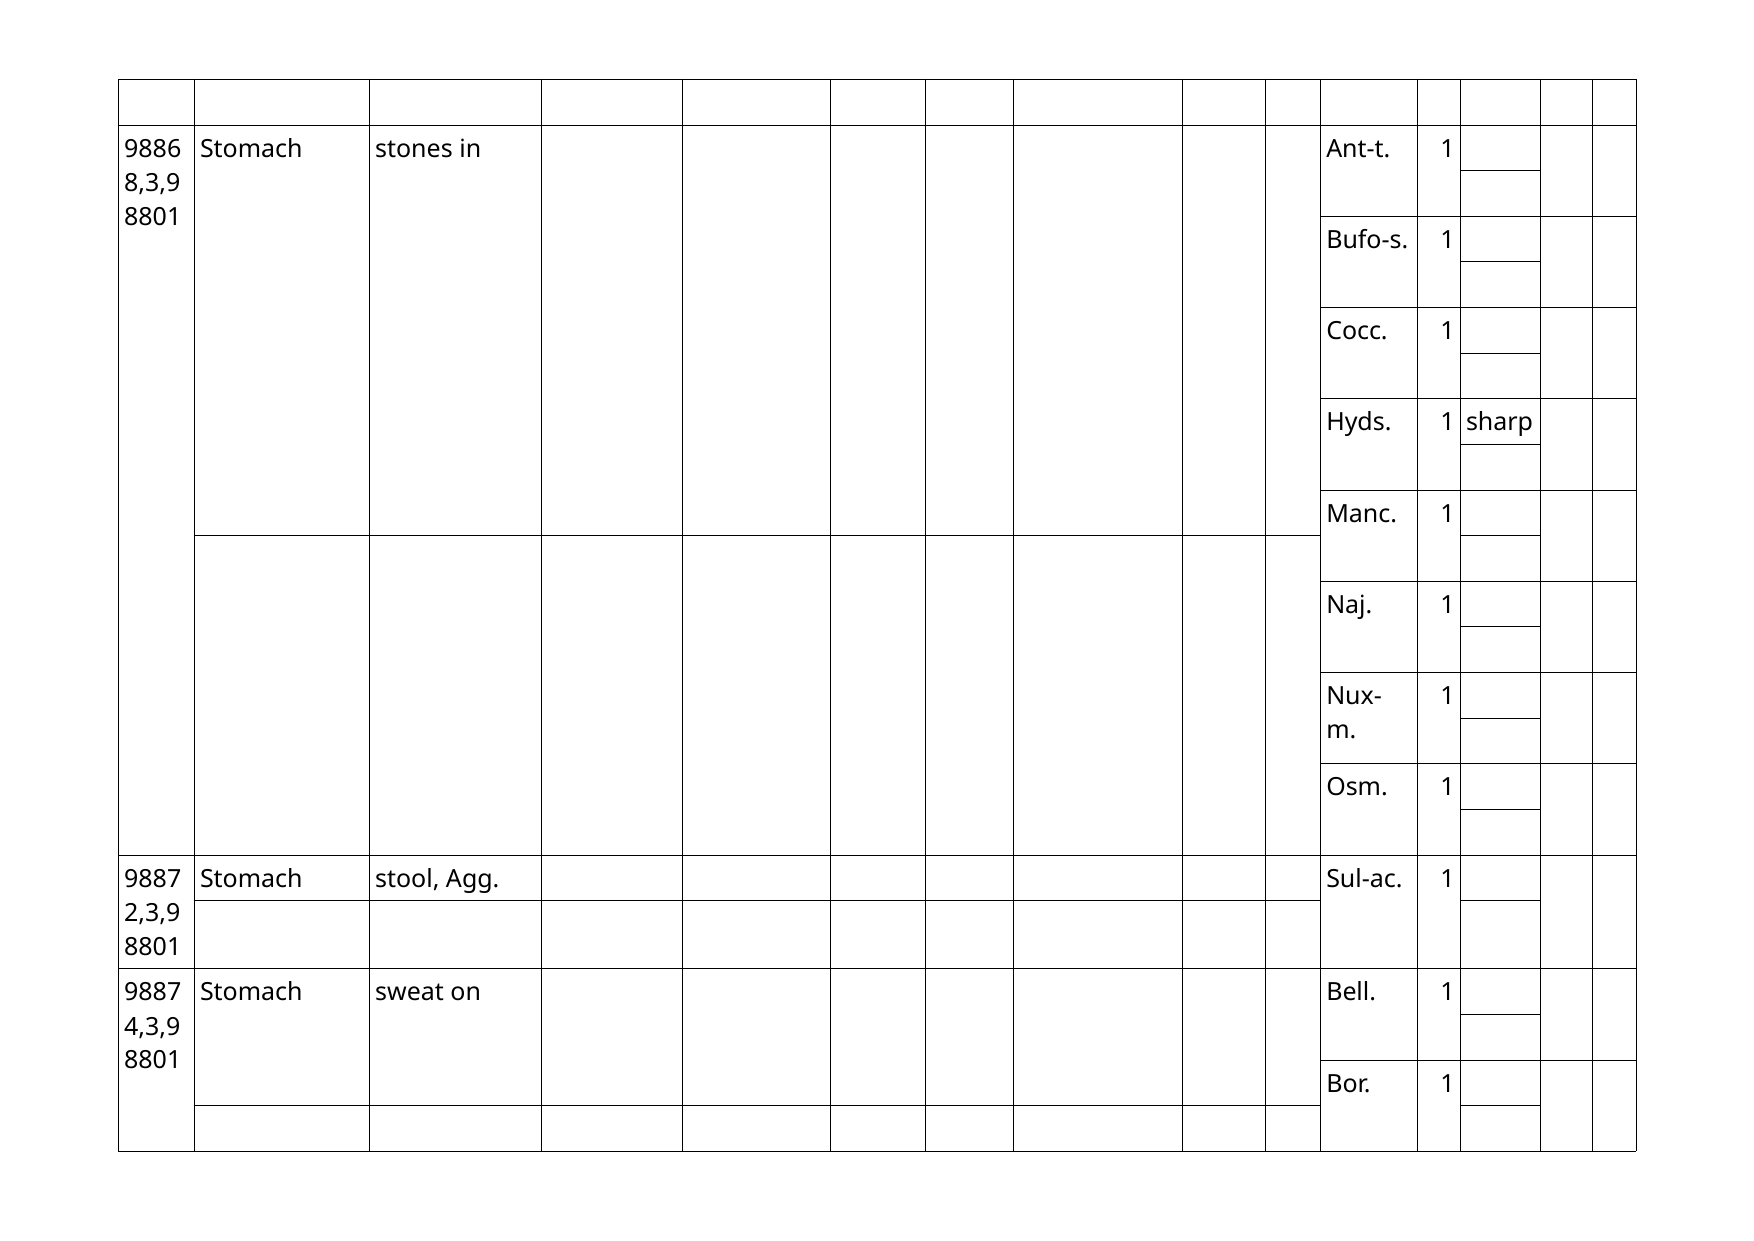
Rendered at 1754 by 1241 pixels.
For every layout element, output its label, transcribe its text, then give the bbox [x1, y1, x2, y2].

table_cell [1593, 764, 1636, 854]
table_cell [1014, 969, 1182, 1105]
table_cell [1593, 582, 1636, 672]
table_cell [1461, 673, 1540, 718]
table_cell [1541, 399, 1592, 489]
table_cell [1183, 969, 1265, 1105]
table_cell [1461, 719, 1540, 763]
table_cell [683, 1106, 830, 1151]
table_cell Manc. [1321, 491, 1417, 581]
table_cell [1014, 536, 1182, 854]
table_cell [831, 901, 925, 968]
table_cell [831, 856, 925, 900]
table_cell [1266, 536, 1320, 854]
table_cell [683, 126, 830, 535]
table_cell [1014, 80, 1182, 124]
table_cell [542, 901, 682, 968]
table_cell [1266, 969, 1320, 1105]
table_cell [1321, 80, 1417, 124]
table_cell stool, Agg. [370, 856, 541, 900]
table_cell [1541, 1061, 1592, 1151]
table_cell [370, 1106, 541, 1151]
table_cell [195, 901, 369, 968]
table_cell [542, 536, 682, 854]
table_cell 1 [1418, 491, 1460, 581]
table_cell Stomach [195, 969, 369, 1105]
table_cell [1461, 262, 1540, 307]
table_cell [1593, 969, 1636, 1059]
table_cell [1541, 673, 1592, 763]
table_cell [1461, 80, 1540, 124]
table_cell [926, 969, 1013, 1105]
table_cell [1461, 810, 1540, 854]
table_cell 1 [1418, 126, 1460, 216]
table_cell [195, 1106, 369, 1151]
table_cell 1 [1418, 673, 1460, 763]
table_cell 1 [1418, 764, 1460, 854]
table_cell [1541, 764, 1592, 854]
table_cell [1461, 582, 1540, 626]
table_cell [542, 80, 682, 124]
table_cell [370, 80, 541, 124]
table_cell [1266, 901, 1320, 968]
table_cell [1593, 399, 1636, 489]
table_cell [195, 80, 369, 124]
table_cell [683, 901, 830, 968]
table_cell [1461, 969, 1540, 1014]
table_cell Naj. [1321, 582, 1417, 672]
table_cell [926, 901, 1013, 968]
table_cell [1183, 901, 1265, 968]
table_cell [1461, 308, 1540, 353]
table_cell [1461, 627, 1540, 672]
table_cell [831, 536, 925, 854]
table_cell [119, 80, 194, 124]
table_cell [542, 126, 682, 535]
table_cell [831, 80, 925, 124]
table_cell [926, 126, 1013, 535]
table_cell 1 [1418, 582, 1460, 672]
table_cell [1461, 171, 1540, 216]
table_cell 1 [1418, 1061, 1460, 1151]
table_cell [1461, 491, 1540, 535]
table_cell [1541, 217, 1592, 307]
table_cell 1 [1418, 969, 1460, 1059]
table_cell [831, 1106, 925, 1151]
table_cell 98868,3,98801 [119, 126, 194, 854]
table_cell [1183, 126, 1265, 535]
table_cell [1183, 856, 1265, 900]
table_cell [1541, 80, 1592, 124]
table_cell [1593, 856, 1636, 968]
table_cell [1593, 217, 1636, 307]
table_cell [542, 856, 682, 900]
table_cell stones in [370, 126, 541, 535]
table_cell Cocc. [1321, 308, 1417, 398]
table_cell [926, 80, 1013, 124]
table_cell Hyds. [1321, 399, 1417, 489]
table_cell [1461, 536, 1540, 581]
table_cell 1 [1418, 308, 1460, 398]
table_cell [683, 536, 830, 854]
table_cell [683, 856, 830, 900]
table_cell [1541, 582, 1592, 672]
table_cell sharp [1461, 399, 1540, 444]
table_cell [926, 1106, 1013, 1151]
table_cell [1541, 491, 1592, 581]
table_cell [1014, 1106, 1182, 1151]
table_cell [1266, 856, 1320, 900]
table_cell [370, 536, 541, 854]
table_cell [1461, 1106, 1540, 1151]
table_cell [1593, 673, 1636, 763]
table_cell [1593, 126, 1636, 216]
table_cell [542, 1106, 682, 1151]
table_cell 1 [1418, 399, 1460, 489]
table_cell [1541, 126, 1592, 216]
table_cell [1014, 901, 1182, 968]
table_cell [1461, 901, 1540, 968]
table_cell [831, 969, 925, 1105]
table_cell [683, 969, 830, 1105]
table_cell Sul-ac. [1321, 856, 1417, 968]
table_cell [1461, 126, 1540, 170]
table_cell [1593, 491, 1636, 581]
table_cell 1 [1418, 856, 1460, 968]
table_cell [1461, 1015, 1540, 1059]
table_cell Osm. [1321, 764, 1417, 854]
table_cell [926, 856, 1013, 900]
table_cell Bufo-s. [1321, 217, 1417, 307]
table_cell [1541, 308, 1592, 398]
table_cell [1418, 80, 1460, 124]
table_cell [1461, 1061, 1540, 1105]
table_cell Bor. [1321, 1061, 1417, 1151]
table_cell 98874,3,98801 [119, 969, 194, 1151]
table_cell [1266, 1106, 1320, 1151]
table_cell [1266, 80, 1320, 124]
table_cell [370, 901, 541, 968]
table_cell [1014, 126, 1182, 535]
table_cell [1183, 536, 1265, 854]
table_cell Bell. [1321, 969, 1417, 1059]
table_cell [926, 536, 1013, 854]
table_cell [1593, 308, 1636, 398]
table_cell [1593, 1061, 1636, 1151]
table_cell [1461, 764, 1540, 809]
table_cell 1 [1418, 217, 1460, 307]
table_cell Stomach [195, 856, 369, 900]
table_cell 98872,3,98801 [119, 856, 194, 968]
table_cell Stomach [195, 126, 369, 535]
table_cell [683, 80, 830, 124]
table_cell [1593, 80, 1636, 124]
table_cell [1541, 856, 1592, 968]
table_cell [542, 969, 682, 1105]
table_cell [1183, 1106, 1265, 1151]
table_cell [1461, 856, 1540, 900]
table_cell sweat on [370, 969, 541, 1105]
table_cell [1014, 856, 1182, 900]
table_cell [1461, 354, 1540, 398]
table_cell [1183, 80, 1265, 124]
table_cell [831, 126, 925, 535]
table_cell [1266, 126, 1320, 535]
table_cell [1461, 217, 1540, 261]
table_cell Nux-m. [1321, 673, 1417, 763]
table_cell [195, 536, 369, 854]
table_cell [1461, 445, 1540, 489]
table_cell [1541, 969, 1592, 1059]
table_cell Ant-t. [1321, 126, 1417, 216]
